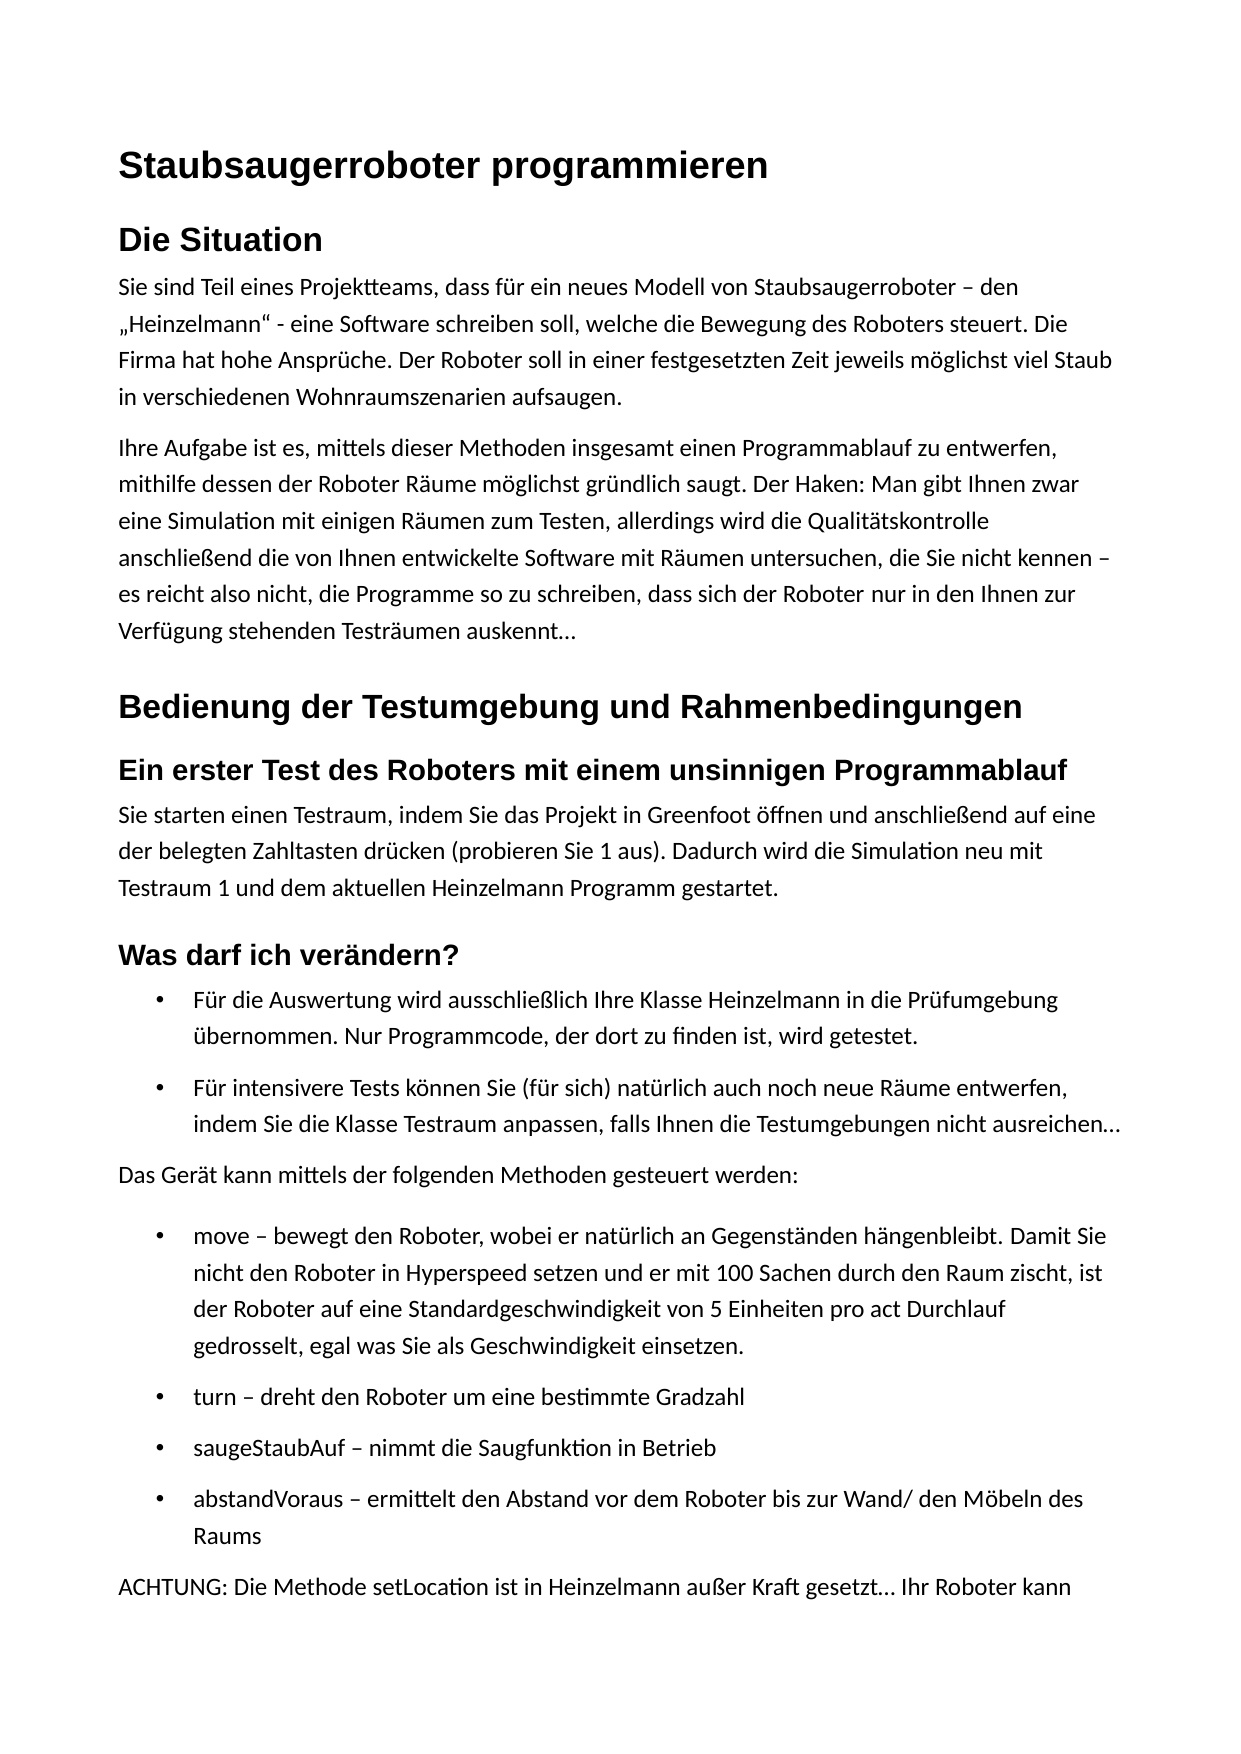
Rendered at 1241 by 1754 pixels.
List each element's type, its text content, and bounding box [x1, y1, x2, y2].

text Sie starten einen Testraum, indem Sie das Projekt in Greenfoot öffnen und anschließend auf eine der belegten Zahltasten drücken (probieren Sie 1 aus). Dadurch wird die Simulation neu mit Testraum 1 und dem aktuellen Heinzelmann Programm gestartet. [118, 799, 1122, 902]
list move – bewegt den Roboter, wobei er natürlich an Gegenständen hängenbleibt. Damit Sie nicht den Roboter in Hyperspeed setzen und er mit 100 Sachen durch den Raum zischt, ist der Roboter auf eine Standardgeschwindigkeit von 5 Einheiten pro act Durchlauf gedrosselt, egal was Sie als Geschwindigkeit einsetzen. [156, 1220, 1122, 1361]
subtitle Staubsaugerroboter programmieren [118, 143, 1122, 187]
subtitle Was darf ich verändern? [118, 938, 1122, 971]
list Für die Auswertung wird ausschließlich Ihre Klasse Heinzelmann in die Prüfumgebung übernommen. Nur Programmcode, der dort zu finden ist, wird getestet. [156, 984, 1122, 1051]
text Sie sind Teil eines Projektteams, dass für ein neues Modell von Staubsaugerroboter – den „Heinzelmann“ - eine Software schreiben soll, welche die Bewegung des Roboters steuert. Die Firma hat hohe Ansprüche. Der Roboter soll in einer festgesetzten Zeit jeweils möglichst viel Staub in verschiedenen Wohnraumszenarien aufsaugen. [118, 271, 1122, 411]
list Für intensivere Tests können Sie (für sich) natürlich auch noch neue Räume entwerfen, indem Sie die Klasse Testraum anpassen, falls Ihnen die Testumgebungen nicht ausreichen… [156, 1072, 1122, 1139]
text Ihre Aufgabe ist es, mittels dieser Methoden insgesamt einen Programmablauf zu entwerfen, mithilfe dessen der Roboter Räume möglichst gründlich saugt. Der Haken: Man gibt Ihnen zwar eine Simulation mit einigen Räumen zum Testen, allerdings wird die Qualitätskontrolle anschließend die von Ihnen entwickelte Software mit Räumen untersuchen, die Sie nicht kennen – es reicht also nicht, die Programme so zu schreiben, dass sich der Roboter nur in den Ihnen zur Verfügung stehenden Testräumen auskennt… [118, 432, 1122, 645]
subtitle Bedienung der Testumgebung und Rahmenbedingungen [118, 687, 1122, 726]
subtitle Ein erster Test des Roboters mit einem unsinnigen Programmablauf [118, 753, 1122, 786]
list saugeStaubAuf – nimmt die Saugfunktion in Betrieb [156, 1432, 1122, 1463]
subtitle Die Situation [118, 220, 1122, 259]
list turn – dreht den Roboter um eine bestimmte Gradzahl [156, 1381, 1122, 1412]
text ACHTUNG: Die Methode setLocation ist in Heinzelmann außer Kraft gesetzt… Ihr Roboter kann [118, 1571, 1122, 1602]
list abstandVoraus – ermittelt den Abstand vor dem Roboter bis zur Wand/ den Möbeln des Raums [156, 1483, 1122, 1551]
text Das Gerät kann mittels der folgenden Methoden gesteuert werden: [118, 1159, 1122, 1190]
